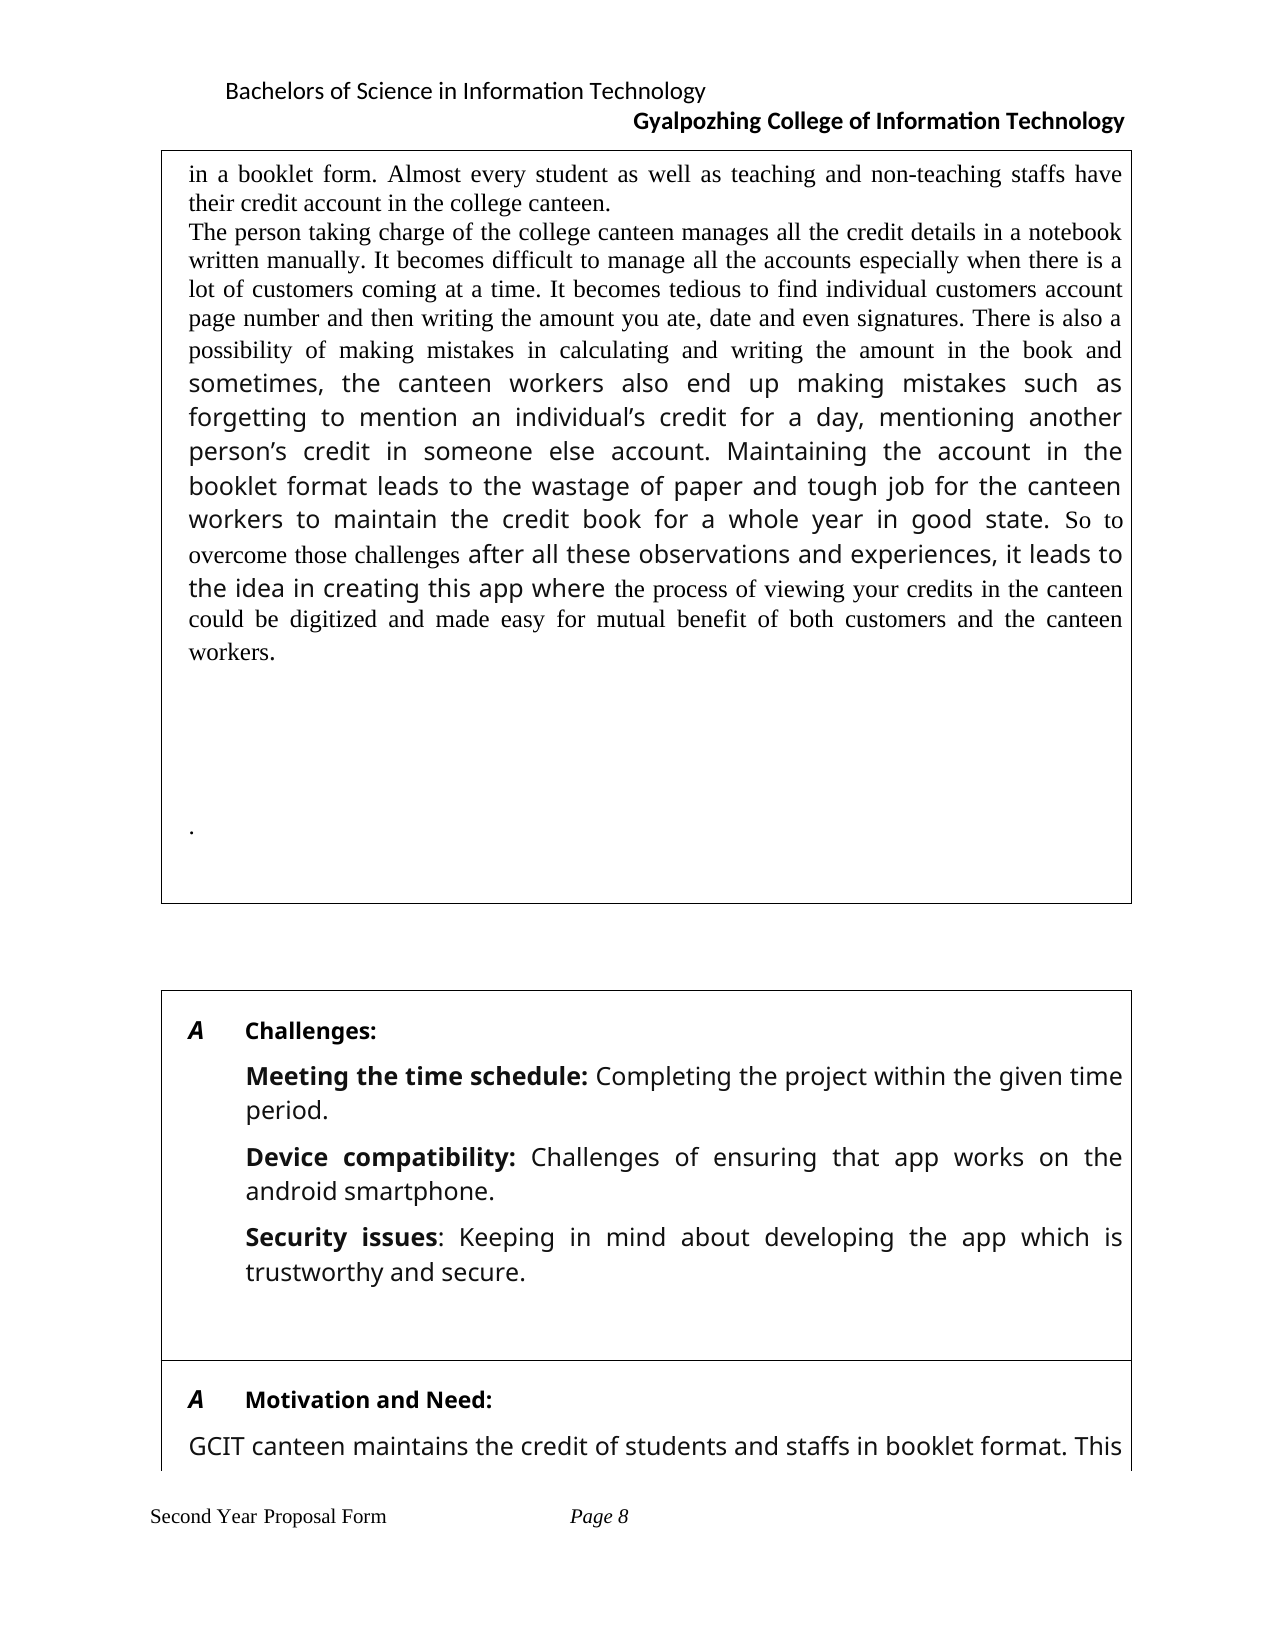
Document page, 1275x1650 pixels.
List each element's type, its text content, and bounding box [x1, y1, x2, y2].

table_cell [162, 1309, 1131, 1360]
table_cell Motivation and Need: GCIT canteen maintains the credit of students and staffs in booklet format. This [162, 1361, 1131, 1471]
table_header in a booklet form. Almost every student as well as teaching and non-teaching staffs have their credit account in the college canteen. The person taking charge of the college canteen manages all the credit details in a notebook written manually. It becomes difficult to manage all the accounts especially when there is a lot of customers coming at a time. It becomes tedious to find individual customers account page number and then writing the amount you ate, date and even signatures. There is also a possibility of making mistakes in calculating and writing the amount in the book and sometimes, the canteen workers also end up making mistakes such as forgetting to mention an individual’s credit for a day, mentioning another person’s credit in someone else account. Maintaining the account in the booklet format leads to the wastage of paper and tough job for the canteen workers to maintain the credit book for a whole year in good state. So to overcome those challenges after all these observations and experiences, it leads to the idea in creating this app where the process of viewing your credits in the canteen could be digitized and made easy for mutual benefit of both customers and the canteen workers. . [162, 151, 1131, 903]
table_header Challenges: Meeting the time schedule: Completing the project within the given time period. Device compatibility: Challenges of ensuring that app works on the android smartphone. Security issues: Keeping in mind about developing the app which is trustworthy and secure. [162, 991, 1131, 1309]
